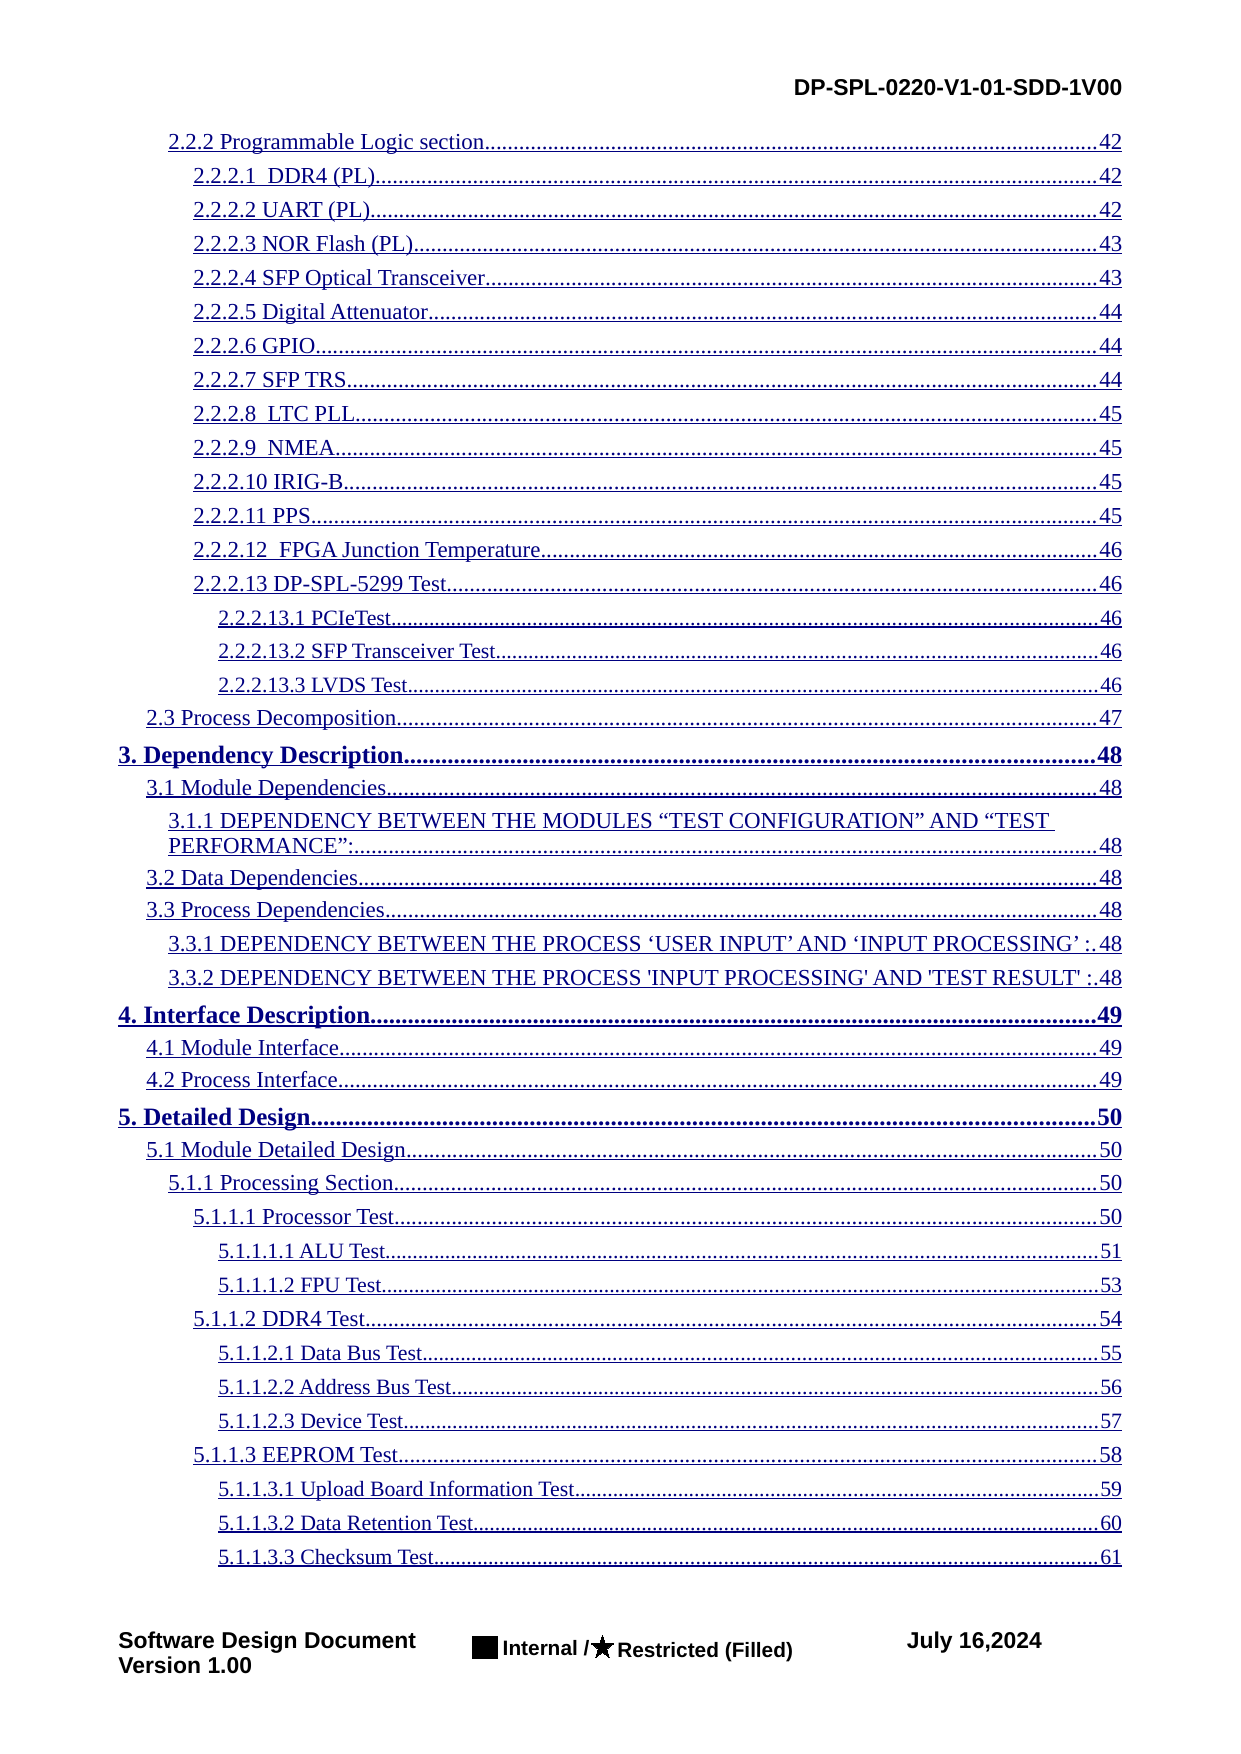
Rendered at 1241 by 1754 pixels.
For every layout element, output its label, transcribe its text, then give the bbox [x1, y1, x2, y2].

text 2.3 Process Decomposition 47 [146, 707, 1122, 727]
text 2.2.2 Programmable Logic section 42 [168, 129, 1122, 151]
text 3. Dependency Description 48 [118, 745, 1122, 765]
text 2.2.2.13.3 LVDS Test 46 [218, 673, 1122, 694]
text 5.1.1.3 EEPROM Test 58 [193, 1442, 1122, 1464]
text 5.1.1.3.2 Data Retention Test 60 [218, 1510, 1122, 1531]
text 2.2.2.7 SFP TRS 44 [193, 367, 1122, 389]
text 2.2.2.6 GPIO 44 [193, 333, 1122, 355]
text 5.1.1.3.3 Checksum Test 61 [218, 1544, 1122, 1565]
text 2.2.2.1 DDR4 (PL) 42 [193, 163, 1122, 185]
text 2.2.2.12 FPGA Junction Temperature 46 [193, 537, 1122, 559]
text 2.2.2.10 IRIG-B 45 [193, 469, 1122, 491]
text 3.3.2 DEPENDENCY BETWEEN THE PROCESS 'INPUT PROCESSING' AND 'TEST RESULT' : 48 [168, 965, 1122, 987]
text 3.3.1 DEPENDENCY BETWEEN THE PROCESS ‘USER INPUT’ AND ‘INPUT PROCESSING’ : 48 [168, 931, 1122, 953]
text 2.2.2.3 NOR Flash (PL) 43 [193, 231, 1122, 253]
text 4. Interface Description 49 [118, 1005, 1122, 1025]
text 3.1 Module Dependencies 48 [146, 777, 1122, 796]
text 2.2.2.13.1 PCIeTest 46 [218, 605, 1122, 626]
text 2.2.2.8 LTC PLL 45 [193, 401, 1122, 423]
text 4.1 Module Interface 49 [146, 1037, 1122, 1057]
text 2.2.2.2 UART (PL) 42 [193, 197, 1122, 219]
text 3.2 Data Dependencies 48 [146, 867, 1122, 887]
text 5.1.1.2.3 Device Test 57 [218, 1408, 1122, 1430]
text 5.1.1.2.1 Data Bus Test 55 [218, 1340, 1122, 1362]
text 2.2.2.13 DP-SPL-5299 Test 46 [193, 571, 1122, 593]
text 5.1.1.1.2 FPU Test 53 [218, 1272, 1122, 1294]
text 5.1 Module Detailed Design 50 [146, 1139, 1122, 1159]
text 2.2.2.5 Digital Attenuator 44 [193, 299, 1122, 321]
text 5.1.1.2 DDR4 Test 54 [193, 1306, 1122, 1328]
text 2.2.2.11 PPS 45 [193, 503, 1122, 525]
text 2.2.2.9 NMEA 45 [193, 435, 1122, 457]
text 5. Detailed Design 50 [118, 1107, 1122, 1127]
text 5.1.1.3.1 Upload Board Information Test 59 [218, 1476, 1122, 1498]
text 5.1.1.2.2 Address Bus Test 56 [218, 1374, 1122, 1396]
text 3.1.1 DEPENDENCY BETWEEN THE MODULES “TEST CONFIGURATION” AND “TEST PERFORMANCE”: 48 [168, 808, 1122, 855]
text 4.2 Process Interface 49 [146, 1069, 1122, 1089]
text 2.2.2.13.2 SFP Transceiver Test 46 [218, 639, 1122, 660]
text 2.2.2.4 SFP Optical Transceiver 43 [193, 265, 1122, 287]
text 5.1.1.1 Processor Test 50 [193, 1204, 1122, 1226]
text 5.1.1.1.1 ALU Test 51 [218, 1238, 1122, 1260]
text 3.3 Process Dependencies 48 [146, 899, 1122, 919]
text 5.1.1 Processing Section 50 [168, 1171, 1122, 1192]
